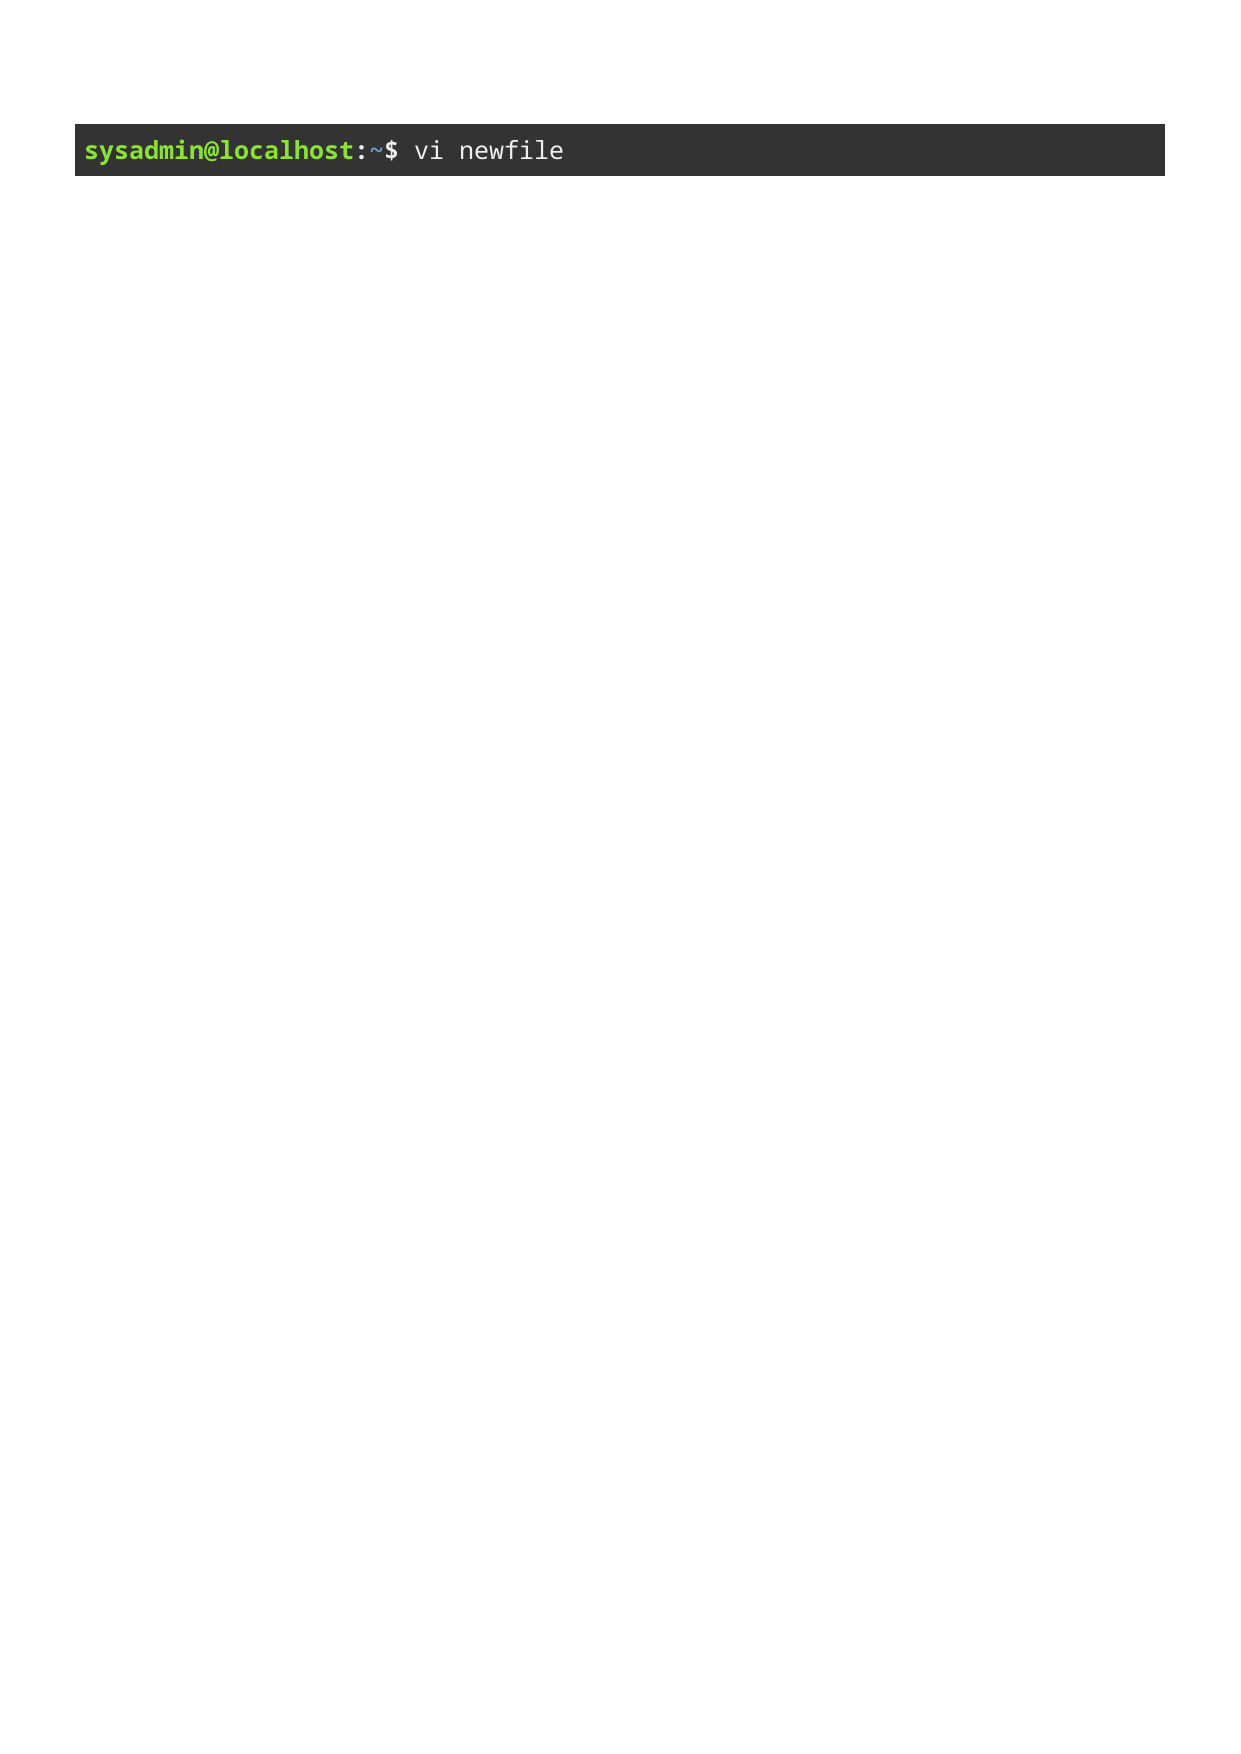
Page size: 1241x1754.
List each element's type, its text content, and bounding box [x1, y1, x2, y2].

text sysadmin@localhost:~$ vi newfile [75, 124, 1165, 176]
